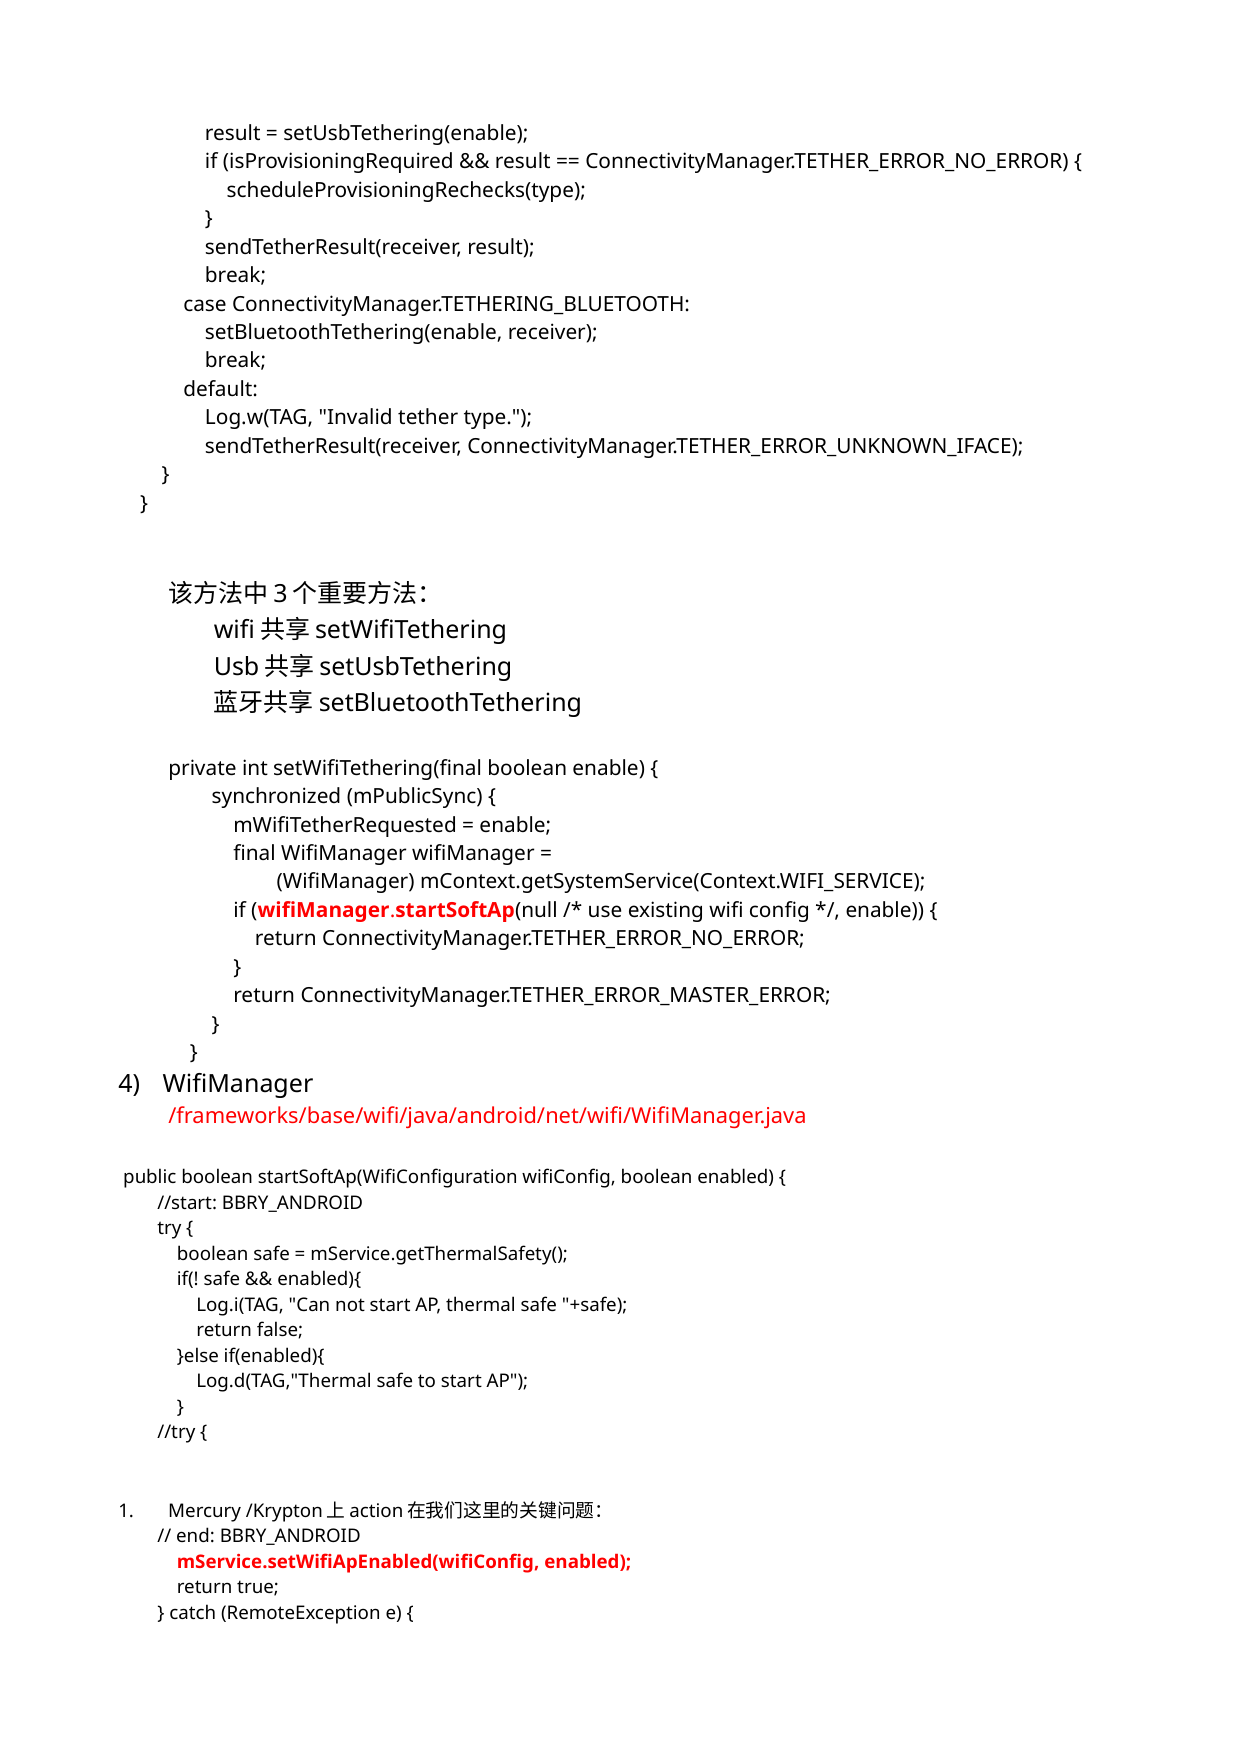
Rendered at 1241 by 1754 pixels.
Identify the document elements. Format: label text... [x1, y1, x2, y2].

text return true; [118, 1573, 1122, 1599]
text case ConnectivityManager.TETHERING_BLUETOOTH: [118, 289, 1122, 317]
text } [118, 459, 1122, 488]
text result = setUsbTethering(enable); [118, 118, 1122, 147]
text 该方法中3个重要方法： [118, 574, 1122, 610]
text return ConnectivityManager.TETHER_ERROR_NO_ERROR; [118, 923, 1122, 952]
text sendTetherResult(receiver, result); [118, 232, 1122, 260]
text if (wifiManager.startSoftAp(null /* use existing wifi config */, enable)) { [118, 895, 1122, 923]
text // end: BBRY_ANDROID [118, 1522, 1122, 1548]
text mService.setWifiApEnabled(wifiConfig, enabled); [118, 1548, 1122, 1573]
text } [118, 1393, 1122, 1419]
text } catch (RemoteException e) { [118, 1599, 1122, 1624]
text break; [118, 260, 1122, 289]
text if(! safe && enabled){ [118, 1266, 1122, 1291]
text (WifiManager) mContext.getSystemService(Context.WIFI_SERVICE); [118, 867, 1122, 895]
text wifi共享setWifiTethering [118, 610, 1122, 646]
text final WifiManager wifiManager = [118, 838, 1122, 867]
text setBluetoothTethering(enable, receiver); [118, 317, 1122, 346]
text 1. Mercury /Krypton上action在我们这里的关键问题： [118, 1495, 1122, 1522]
text scheduleProvisioningRechecks(type); [118, 175, 1122, 203]
text } [118, 203, 1122, 232]
text Usb共享setUsbTethering [118, 646, 1122, 682]
text }else if(enabled){ [118, 1342, 1122, 1368]
text break; [118, 346, 1122, 374]
text public boolean startSoftAp(WifiConfiguration wifiConfig, boolean enabled) { [118, 1163, 1122, 1189]
text synchronized (mPublicSync) { [118, 781, 1122, 810]
text //try { [118, 1419, 1122, 1444]
text if (isProvisioningRequired && result == ConnectivityManager.TETHER_ERROR_NO_ERROR) { [118, 147, 1122, 175]
text } [118, 488, 1122, 516]
list WifiManager [118, 1066, 1122, 1100]
text } [118, 952, 1122, 980]
text Log.i(TAG, "Can not start AP, thermal safe "+safe); [118, 1291, 1122, 1317]
text sendTetherResult(receiver, ConnectivityManager.TETHER_ERROR_UNKNOWN_IFACE); [118, 431, 1122, 459]
text Log.d(TAG,"Thermal safe to start AP"); [118, 1368, 1122, 1393]
text return false; [118, 1317, 1122, 1342]
text /frameworks/base/wifi/java/android/net/wifi/WifiManager.java [118, 1100, 1122, 1129]
text 蓝牙共享setBluetoothTethering [118, 682, 1122, 719]
text } [118, 1009, 1122, 1037]
text boolean safe = mService.getThermalSafety(); [118, 1240, 1122, 1266]
text //start: BBRY_ANDROID [118, 1189, 1122, 1214]
text return ConnectivityManager.TETHER_ERROR_MASTER_ERROR; [118, 980, 1122, 1009]
text private int setWifiTethering(final boolean enable) { [118, 753, 1122, 781]
text } [118, 1037, 1122, 1066]
text default: [118, 374, 1122, 402]
text try { [118, 1214, 1122, 1240]
text mWifiTetherRequested = enable; [118, 810, 1122, 838]
text Log.w(TAG, "Invalid tether type."); [118, 402, 1122, 431]
